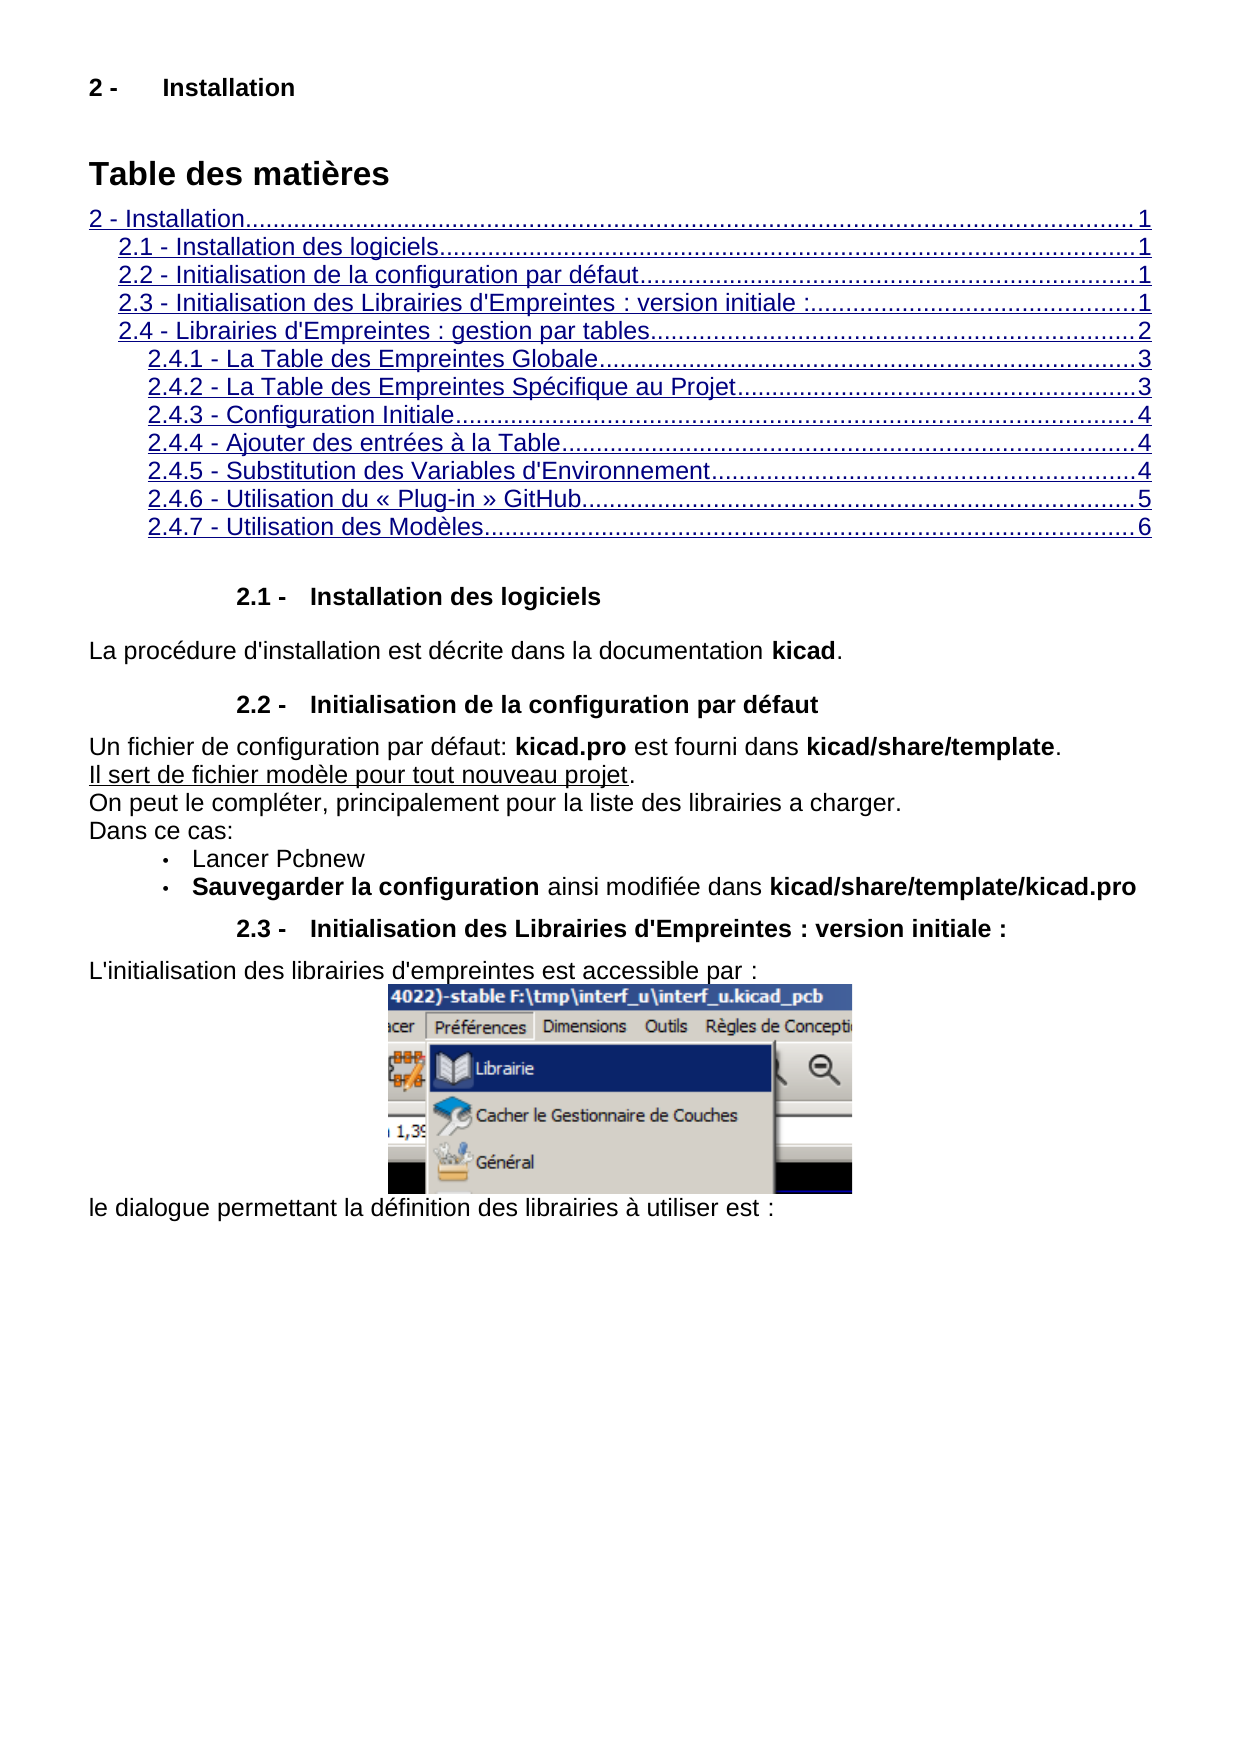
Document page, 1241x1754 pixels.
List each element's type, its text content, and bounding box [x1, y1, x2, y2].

text 2.4.1 - La Table des Empreintes Globale 3 [147, 345, 1152, 369]
text 2.4.2 - La Table des Empreintes Spécifique au Projet 3 [147, 373, 1152, 397]
subtitle Table des matières [88, 155, 1152, 192]
subtitle Initialisation des Librairies d'Empreintes : version initiale : [162, 915, 1152, 943]
text 2.2 - Initialisation de la configuration par défaut 1 [118, 261, 1152, 285]
text 2.1 - Installation des logiciels 1 [118, 233, 1152, 257]
text 2.3 - Initialisation des Librairies d'Empreintes : version initiale : 1 [118, 289, 1152, 313]
list Lancer Pcbnew [162, 845, 1152, 873]
text 2.4.5 - Substitution des Variables d'Environnement 4 [147, 457, 1152, 481]
picture [388, 984, 853, 1194]
text On peut le compléter, principalement pour la liste des librairies a charger. [88, 789, 1152, 817]
list Sauvegarder la configuration ainsi modifiée dans kicad/share/template/kicad.pro [162, 873, 1152, 901]
subtitle Initialisation de la configuration par défaut [162, 691, 1152, 719]
text 2 - Installation 1 [88, 205, 1152, 229]
text Il sert de fichier modèle pour tout nouveau projet. [88, 761, 1152, 789]
text Un fichier de configuration par défaut: kicad.pro est fourni dans kicad/share/template. [88, 733, 1152, 761]
text 2.4.4 - Ajouter des entrées à la Table 4 [147, 429, 1152, 453]
text 2.4 - Librairies d'Empreintes : gestion par tables 2 [118, 317, 1152, 341]
text 2.4.3 - Configuration Initiale 4 [147, 401, 1152, 425]
subtitle Installation [88, 74, 1152, 102]
text le dialogue permettant la définition des librairies à utiliser est : [88, 1194, 1152, 1222]
text Dans ce cas: [88, 817, 1152, 845]
text La procédure d'installation est décrite dans la documentation kicad. [88, 637, 1152, 665]
text 2.4.6 - Utilisation du « Plug-in » GitHub 5 [147, 485, 1152, 509]
subtitle Installation des logiciels [162, 583, 1152, 611]
text 2.4.7 - Utilisation des Modèles 6 [147, 513, 1152, 537]
text L'initialisation des librairies d'empreintes est accessible par : [88, 957, 1152, 985]
